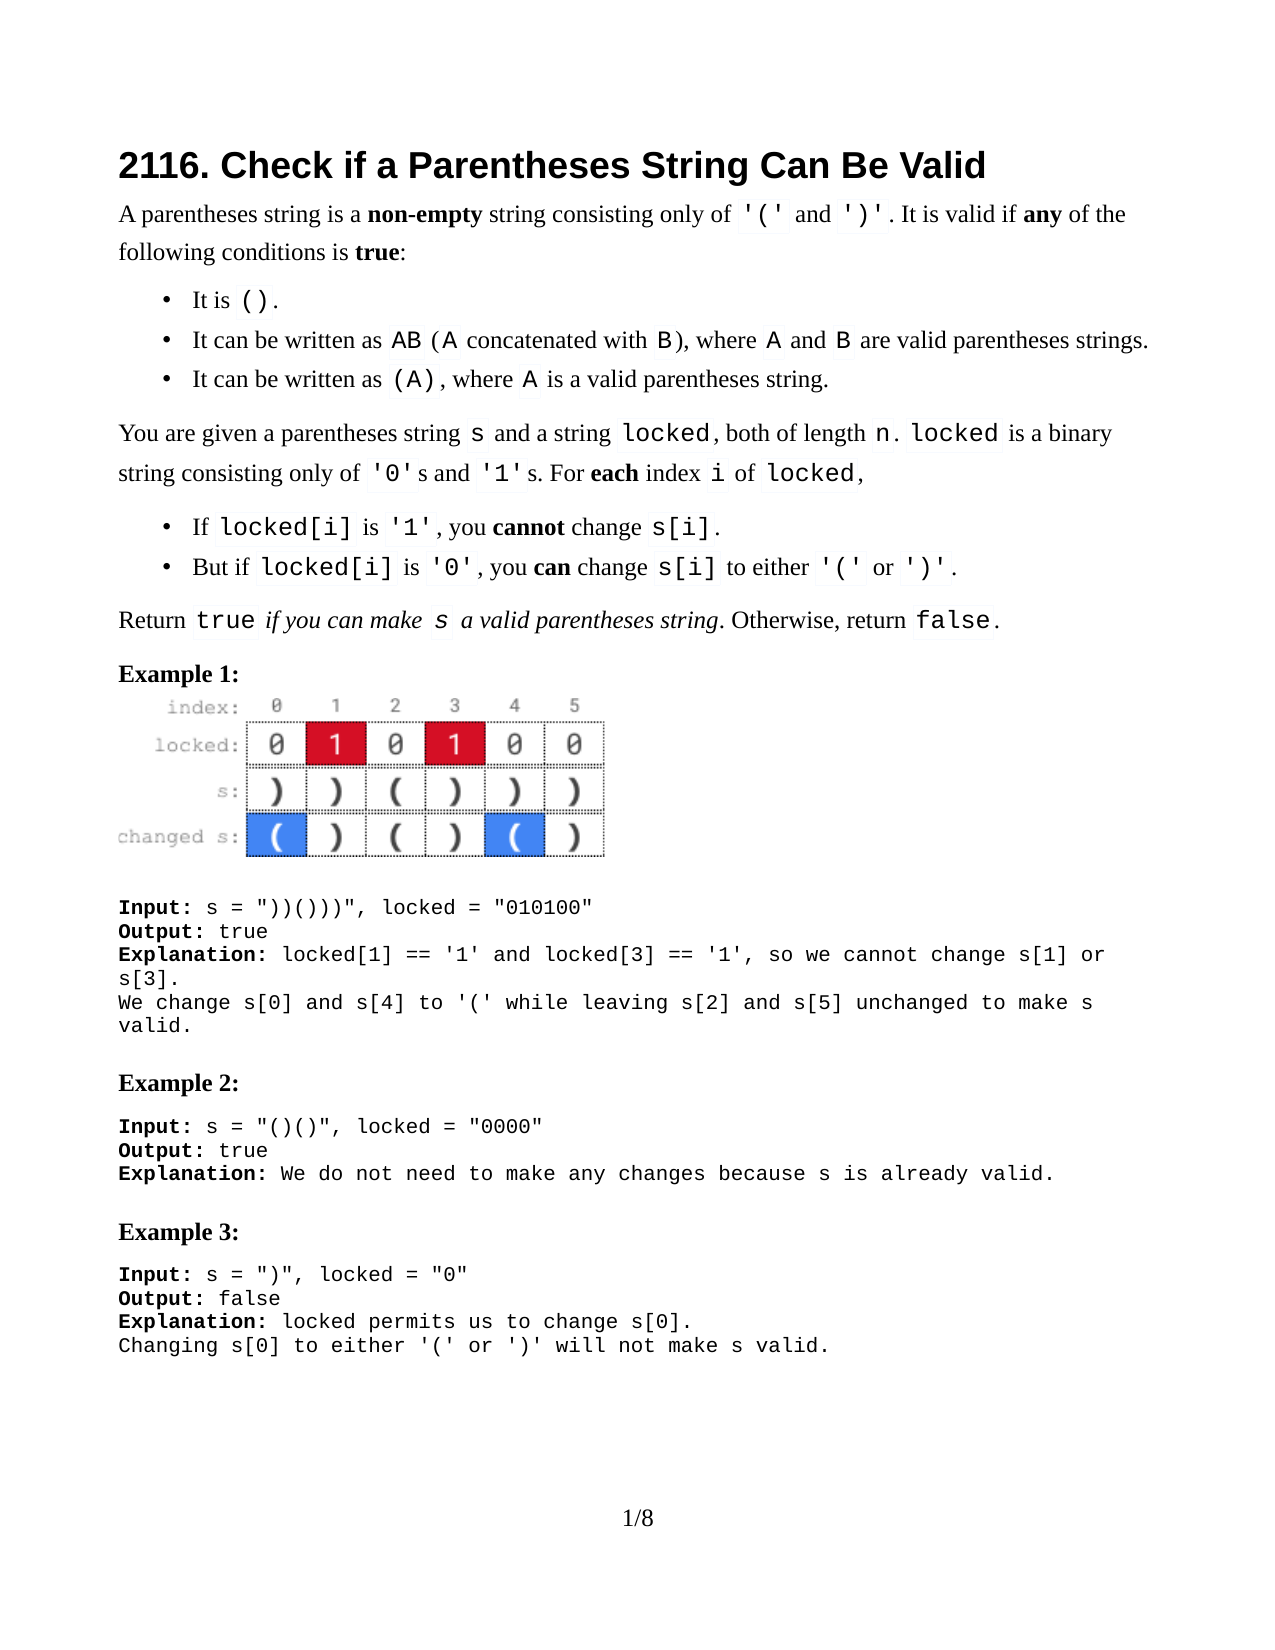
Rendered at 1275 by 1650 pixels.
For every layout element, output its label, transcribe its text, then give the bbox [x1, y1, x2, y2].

list It can be written as (A), where A is a valid parentheses string. [162, 364, 389, 398]
text Explanation: We do not need to make any changes because s is already valid. [118, 1163, 1157, 1187]
text Input: s = "()()", locked = "0000" [118, 1116, 1157, 1140]
text You are given a parentheses string s and a string locked, both of length n. locked is a binary string consisting only of '0's and '1's. For each index i of locked, [118, 418, 1157, 492]
text s [432, 606, 452, 639]
picture [118, 698, 605, 857]
text . [994, 605, 1157, 639]
text Changing s[0] to either '(' or ')' will not make s valid. [118, 1335, 1157, 1359]
text if you can make [259, 605, 431, 639]
list But if locked[i] is '0', you can change s[i] to either '(' or ')'. [901, 552, 951, 585]
list If locked[i] is '1', you cannot change s[i]. [649, 513, 714, 546]
subtitle 2116. Check if a Parentheses String Can Be Valid [118, 143, 1157, 186]
list If locked[i] is '1', you cannot change s[i]. [162, 512, 215, 546]
list If locked[i] is '1', you cannot change s[i]. [715, 512, 1157, 546]
list If locked[i] is '1', you cannot change s[i]. [386, 513, 436, 546]
list It can be written as AB (A concatenated with B), where A and B are valid parentheses strings. [162, 324, 424, 359]
text We change s[0] and s[4] to '(' while leaving s[2] and s[5] unchanged to make s valid. [118, 992, 1157, 1039]
text Explanation: locked[1] == '1' and locked[3] == '1', so we cannot change s[1] or s[3]. [118, 944, 1157, 992]
list If locked[i] is '1', you cannot change s[i]. [437, 512, 648, 546]
list It is (). [237, 286, 272, 319]
list But if locked[i] is '0', you can change s[i] to either '(' or ')'. [162, 551, 256, 585]
text true [194, 606, 258, 639]
text Example 3: [118, 1217, 1157, 1245]
list But if locked[i] is '0', you can change s[i] to either '(' or ')'. [427, 552, 477, 585]
list But if locked[i] is '0', you can change s[i] to either '(' or ')'. [257, 552, 397, 585]
text Example 1: [118, 659, 1157, 688]
list It can be written as (A), where A is a valid parentheses string. [440, 364, 519, 398]
list It can be written as AB (A concatenated with B), where A and B are valid parentheses strings. [785, 324, 854, 359]
list If locked[i] is '1', you cannot change s[i]. [216, 513, 356, 546]
text Explanation: locked permits us to change s[0]. [118, 1311, 1157, 1335]
list It is (). [273, 285, 1157, 319]
text Example 2: [118, 1068, 1157, 1097]
list But if locked[i] is '0', you can change s[i] to either '(' or ')'. [478, 551, 654, 585]
list But if locked[i] is '0', you can change s[i] to either '(' or ')'. [816, 552, 866, 585]
text a valid parentheses string. Otherwise, return [453, 605, 913, 639]
list But if locked[i] is '0', you can change s[i] to either '(' or ')'. [655, 552, 720, 585]
list It can be written as (A), where A is a valid parentheses string. [390, 365, 439, 398]
list But if locked[i] is '0', you can change s[i] to either '(' or ')'. [952, 551, 1157, 585]
text Input: s = "))()))", locked = "010100" [118, 897, 1157, 921]
list But if locked[i] is '0', you can change s[i] to either '(' or ')'. [721, 551, 815, 585]
list It can be written as AB (A concatenated with B), where A and B are valid parentheses strings. [461, 324, 675, 359]
list It can be written as (A), where A is a valid parentheses string. [541, 364, 1157, 398]
list If locked[i] is '1', you cannot change s[i]. [357, 512, 385, 546]
text Return [118, 605, 193, 639]
text false [914, 606, 993, 639]
text Output: true [118, 921, 1157, 944]
list It can be written as AB (A concatenated with B), where A and B are valid parentheses strings. [676, 324, 784, 359]
list It is (). [162, 285, 236, 319]
text A parentheses string is a non-empty string consisting only of '(' and ')'. It is valid if any of the following conditions is true: [118, 199, 1157, 266]
list It can be written as AB (A concatenated with B), where A and B are valid parentheses strings. [855, 324, 1157, 359]
text Output: true [118, 1140, 1157, 1163]
text Input: s = ")", locked = "0" [118, 1264, 1157, 1288]
text Output: false [118, 1288, 1157, 1311]
